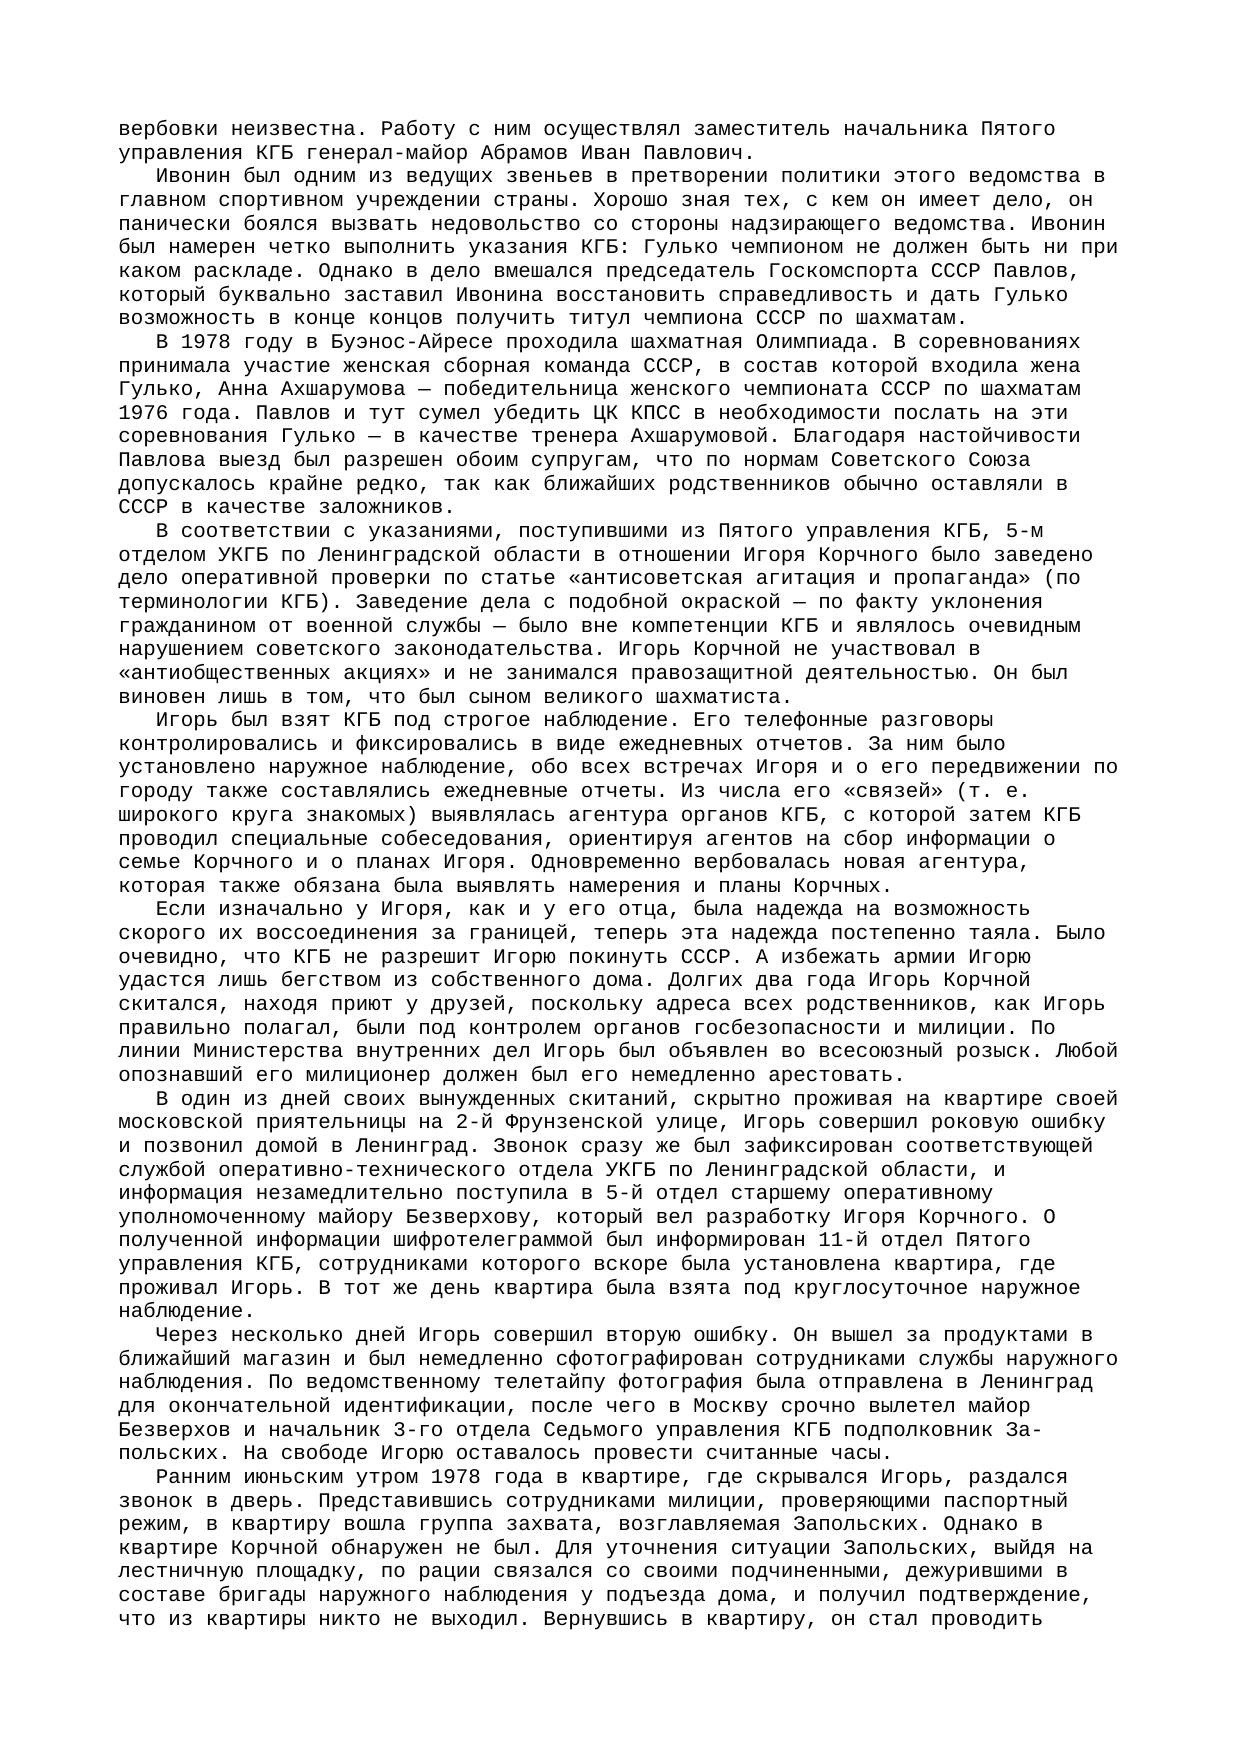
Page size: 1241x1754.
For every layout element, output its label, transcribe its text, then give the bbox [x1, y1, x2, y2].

text Через несколько дней Игорь совершил вторую ошибку. Он вышел за продуктами в ближайший магазин и был немедленно сфотографирован сотрудниками службы наружного наблюдения. По ведомственному телетайпу фотография была отправлена в Ленинград для окончательной идентификации, после чего в Москву срочно вылетел майор Безверхов и начальник 3-го отдела Седьмого управления КГБ подполковник За-польских. На свободе Игорю оставалось провести считанные часы. [118, 1324, 1122, 1466]
text В один из дней своих вынужденных скитаний, скрытно проживая на квартире своей московской приятельницы на 2-й Фрунзенской улице, Игорь совершил роковую ошибку и позвонил домой в Ленинград. Звонок сразу же был зафиксирован соответствующей службой оперативно-технического отдела УКГБ по Ленинградской области, и информация незамедлительно поступила в 5-й отдел старшему оперативному уполномоченному майору Безверхову, который вел разработку Игоря Корчного. О полученной информации шифротелеграммой был информирован 11-й отдел Пятого управления КГБ, сотрудниками которого вскоре была установлена квартира, где проживал Игорь. В тот же день квартира была взята под круглосуточное наружное наблюдение. [118, 1088, 1122, 1324]
text Ивонин был одним из ведущих звеньев в претворении политики этого ведомства в главном спортивном учреждении страны. Хорошо зная тех, с кем он имеет дело, он панически боялся вызвать недовольство со стороны надзирающего ведомства. Ивонин был намерен четко выполнить указания КГБ: Гулько чемпионом не должен быть ни при каком раскладе. Однако в дело вмешался председатель Госкомспорта СССР Павлов, который буквально заставил Ивонина восстановить справедливость и дать Гулько возможность в конце концов получить титул чемпиона СССР по шахматам. [118, 165, 1122, 331]
text В соответствии с указаниями, поступившими из Пятого управления КГБ, 5-м отделом УКГБ по Ленинградской области в отношении Игоря Корчного было заведено дело оперативной проверки по статье «антисоветская агитация и пропаганда» (по терминологии КГБ). Заведение дела с подобной окраской — по факту уклонения гражданином от военной службы — было вне компетенции КГБ и являлось очевидным нарушением советского законодательства. Игорь Корчной не участвовал в «антиобщественных акциях» и не занимался правозащитной деятельностью. Он был виновен лишь в том, что был сыном великого шахматиста. [118, 520, 1122, 709]
text В 1978 году в Буэнос-Айресе проходила шахматная Олимпиада. В соревнованиях принимала участие женская сборная команда СССР, в состав которой входила жена Гулько, Анна Ахшарумова — победительница женского чемпионата СССР по шахматам 1976 года. Павлов и тут сумел убедить ЦК КПСС в необходимости послать на эти соревнования Гулько — в качестве тренера Ахшарумовой. Благодаря настойчивости Павлова выезд был разрешен обоим супругам, что по нормам Советского Союза допускалось крайне редко, так как ближайших родственников обычно оставляли в СССР в качестве заложников. [118, 331, 1122, 520]
text Если изначально у Игоря, как и у его отца, была надежда на возможность скорого их воссоединения за границей, теперь эта надежда постепенно таяла. Было очевидно, что КГБ не разрешит Игорю покинуть СССР. А избежать армии Игорю удастся лишь бегством из собственного дома. Долгих два года Игорь Корчной скитался, находя приют у друзей, поскольку адреса всех родственников, как Игорь правильно полагал, были под контролем органов госбезопасности и милиции. По линии Министерства внутренних дел Игорь был объявлен во всесоюзный розыск. Любой опознавший его милиционер должен был его немедленно арестовать. [118, 898, 1122, 1088]
text Игорь был взят КГБ под строгое наблюдение. Его телефонные разговоры контролировались и фиксировались в виде ежедневных отчетов. За ним было установлено наружное наблюдение, обо всех встречах Игоря и о его передвижении по городу также составлялись ежедневные отчеты. Из числа его «связей» (т. е. широкого круга знакомых) выявлялась агентура органов КГБ, с которой затем КГБ проводил специальные собеседования, ориентируя агентов на сбор информации о семье Корчного и о планах Игоря. Одновременно вербовалась новая агентура, которая также обязана была выявлять намерения и планы Корчных. [118, 709, 1122, 898]
text вербовки неизвестна. Работу с ним осуществлял заместитель начальника Пятого управления КГБ генерал-майор Абрамов Иван Павлович. [118, 118, 1122, 165]
text Ранним июньским утром 1978 года в квартире, где скрывался Игорь, раздался звонок в дверь. Представившись сотрудниками милиции, проверяющими паспортный режим, в квартиру вошла группа захвата, возглавляемая Запольских. Однако в квартире Корчной обнаружен не был. Для уточнения ситуации Запольских, выйдя на лестничную площадку, по рации связался со своими подчиненными, дежурившими в составе бригады наружного наблюдения у подъезда дома, и получил подтверждение, что из квартиры никто не выходил. Вернувшись в квартиру, он стал проводить [118, 1466, 1122, 1631]
